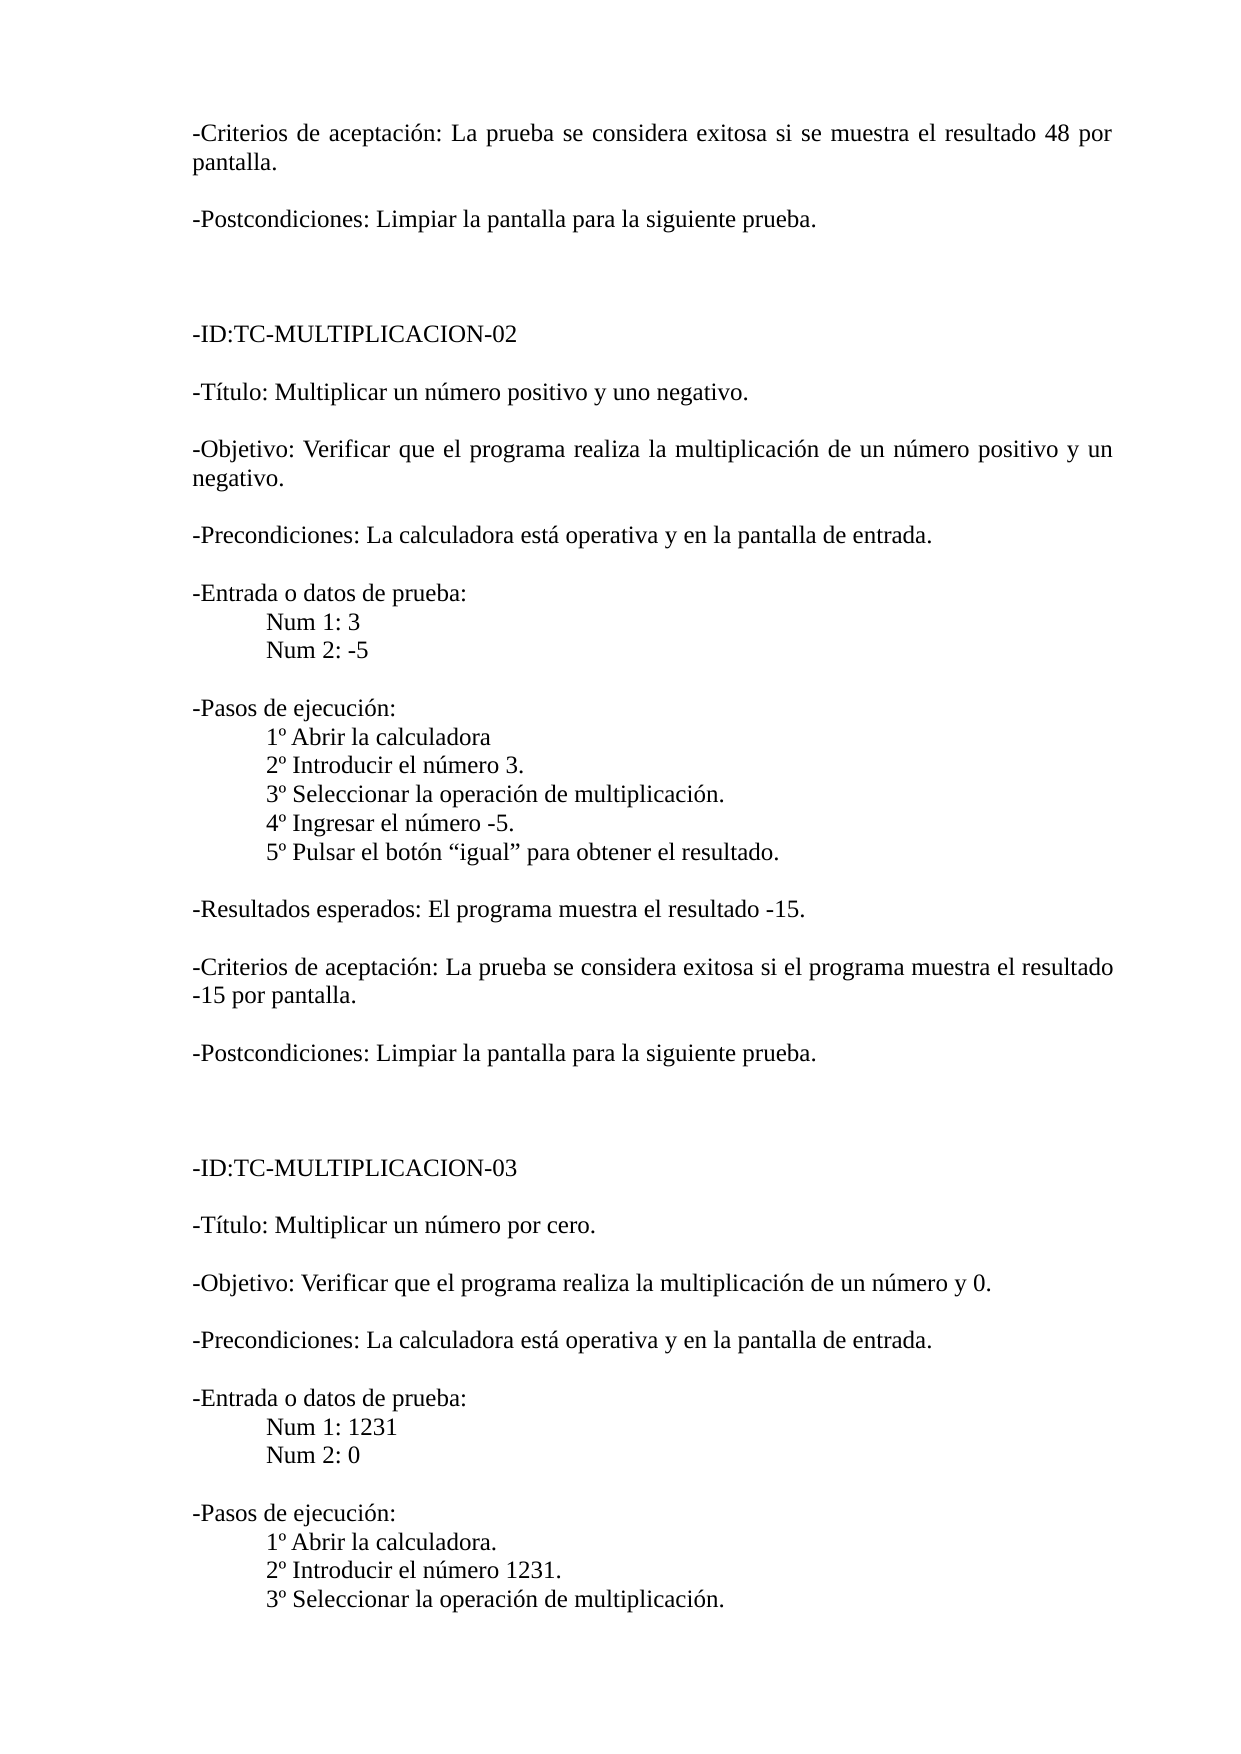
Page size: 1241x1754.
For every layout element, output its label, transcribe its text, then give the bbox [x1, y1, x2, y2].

text -Pasos de ejecución: [118, 693, 1122, 722]
text Num 2: -5 [118, 636, 1122, 664]
text -Criterios de aceptación: La prueba se considera exitosa si se muestra el resultado 48 por pantalla. [118, 118, 1122, 176]
text Num 2: 0 [118, 1441, 1122, 1469]
text -Precondiciones: La calculadora está operativa y en la pantalla de entrada. [118, 521, 1122, 549]
text 5º Pulsar el botón “igual” para obtener el resultado. [118, 837, 1122, 866]
text -Título: Multiplicar un número positivo y uno negativo. [118, 377, 1122, 406]
text -Resultados esperados: El programa muestra el resultado -15. [118, 894, 1122, 923]
text -Precondiciones: La calculadora está operativa y en la pantalla de entrada. [118, 1326, 1122, 1354]
text -Título: Multiplicar un número por cero. [118, 1211, 1122, 1239]
text -ID:TC-MULTIPLICACION-02 [118, 319, 1122, 348]
text -Objetivo: Verificar que el programa realiza la multiplicación de un número y 0. [118, 1268, 1122, 1297]
text -ID:TC-MULTIPLICACION-03 [118, 1153, 1122, 1182]
text 2º Introducir el número 3. [118, 751, 1122, 779]
text -Postcondiciones: Limpiar la pantalla para la siguiente prueba. [118, 1038, 1122, 1067]
text -Entrada o datos de prueba: [118, 1383, 1122, 1412]
text 3º Seleccionar la operación de multiplicación. [118, 1584, 1122, 1613]
text 3º Seleccionar la operación de multiplicación. [118, 779, 1122, 808]
text -Postcondiciones: Limpiar la pantalla para la siguiente prueba. [118, 204, 1122, 233]
text -Pasos de ejecución: [118, 1498, 1122, 1527]
text -Entrada o datos de prueba: [118, 578, 1122, 607]
text -Criterios de aceptación: La prueba se considera exitosa si el programa muestra el resultado -15 por pantalla. [118, 952, 1122, 1009]
text 4º Ingresar el número -5. [118, 808, 1122, 837]
text Num 1: 1231 [118, 1412, 1122, 1441]
text -Objetivo: Verificar que el programa realiza la multiplicación de un número positivo y un negativo. [118, 434, 1122, 492]
text 1º Abrir la calculadora. [118, 1527, 1122, 1556]
text 2º Introducir el número 1231. [118, 1556, 1122, 1584]
text 1º Abrir la calculadora [118, 722, 1122, 751]
text Num 1: 3 [118, 607, 1122, 636]
